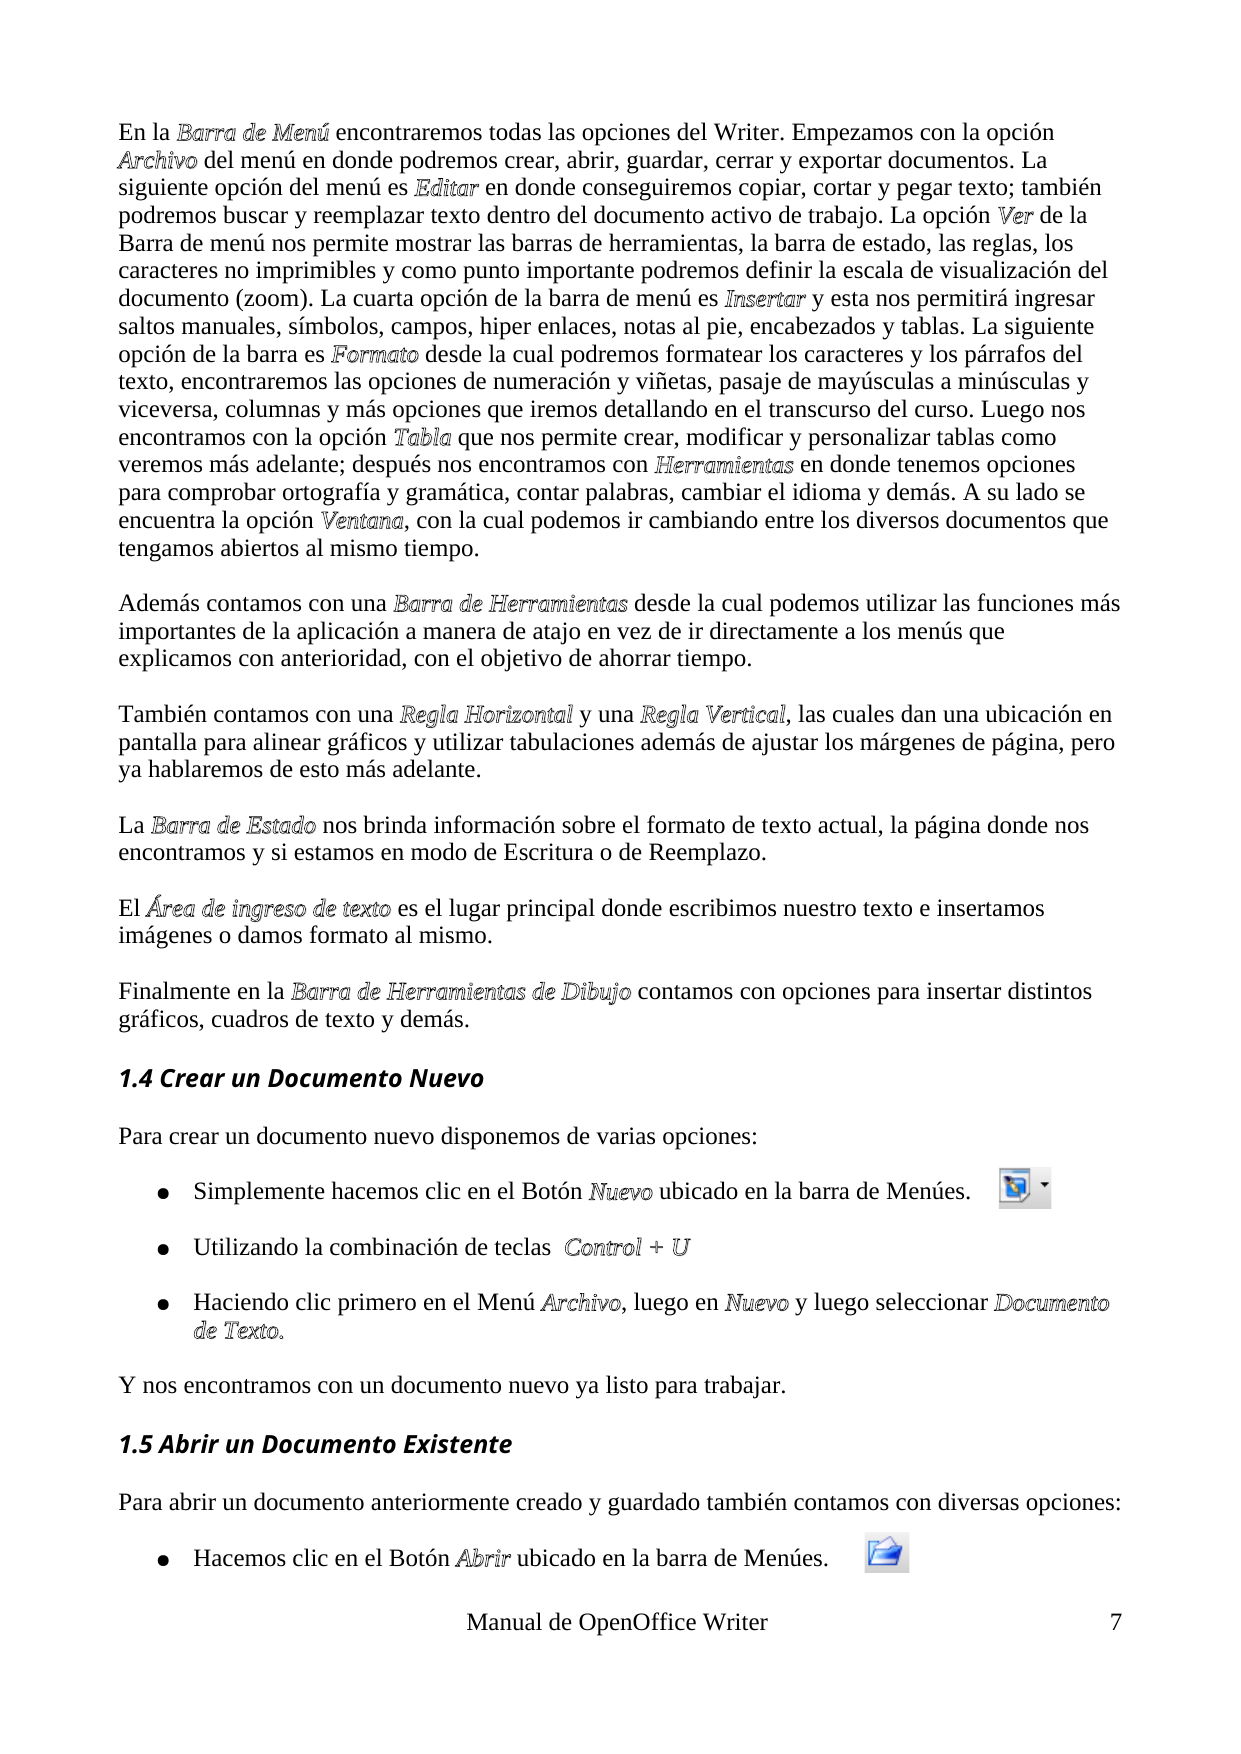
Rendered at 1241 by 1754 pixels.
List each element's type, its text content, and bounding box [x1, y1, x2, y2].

picture [864, 1532, 910, 1573]
text Para crear un documento nuevo disponemos de varias opciones: [118, 1122, 1122, 1150]
list Hacemos clic en el Botón Abrir ubicado en la barra de Menúes. [156, 1544, 864, 1572]
text La Barra de Estado nos brinda información sobre el formato de texto actual, la página donde nos encontramos y si estamos en modo de Escritura o de Reemplazo. [118, 811, 1122, 866]
text Finalmente en la Barra de Herramientas de Dibujo contamos con opciones para insertar distintos gráficos, cuadros de texto y demás. [118, 977, 1122, 1032]
text 1.5 Abrir un Documento Existente [118, 1427, 1122, 1461]
text El Área de ingreso de texto es el lugar principal donde escribimos nuestro texto e insertamos imágenes o damos formato al mismo. [118, 894, 1122, 949]
text Y nos encontramos con un documento nuevo ya listo para trabajar. [118, 1371, 1122, 1399]
text Además contamos con una Barra de Herramientas desde la cual podemos utilizar las funciones más importantes de la aplicación a manera de atajo en vez de ir directamente a los menús que explicamos con anterioridad, con el objetivo de ahorrar tiempo. [118, 589, 1122, 672]
list [910, 1544, 1122, 1572]
text 1.4 Crear un Documento Nuevo [118, 1060, 1122, 1094]
list Haciendo clic primero en el Menú Archivo, luego en Nuevo y luego seleccionar Documento de Texto. [156, 1288, 1122, 1344]
list Simplemente hacemos clic en el Botón Nuevo ubicado en la barra de Menúes. [156, 1177, 998, 1205]
list [1052, 1177, 1122, 1205]
text También contamos con una Regla Horizontal y una Regla Vertical, las cuales dan una ubicación en pantalla para alinear gráficos y utilizar tabulaciones además de ajustar los márgenes de página, pero ya hablaremos de esto más adelante. [118, 700, 1122, 783]
text En la Barra de Menú encontraremos todas las opciones del Writer. Empezamos con la opción Archivo del menú en donde podremos crear, abrir, guardar, cerrar y exportar documentos. La siguiente opción del menú es Editar en donde conseguiremos copiar, cortar y pegar texto; también podremos buscar y reemplazar texto dentro del documento activo de trabajo. La opción Ver de la Barra de menú nos permite mostrar las barras de herramientas, la barra de estado, las reglas, los caracteres no imprimibles y como punto importante podremos definir la escala de visualización del documento (zoom). La cuarta opción de la barra de menú es Insertar y esta nos permitirá ingresar saltos manuales, símbolos, campos, hiper enlaces, notas al pie, encabezados y tablas. La siguiente opción de la barra es Formato desde la cual podremos formatear los caracteres y los párrafos del texto, encontraremos las opciones de numeración y viñetas, pasaje de mayúsculas a minúsculas y viceversa, columnas y más opciones que iremos detallando en el transcurso del curso. Luego nos encontramos con la opción Tabla que nos permite crear, modificar y personalizar tablas como veremos más adelante; después nos encontramos con Herramientas en donde tenemos opciones para comprobar ortografía y gramática, contar palabras, cambiar el idioma y demás. A su lado se encuentra la opción Ventana, con la cual podemos ir cambiando entre los diversos documentos que tengamos abiertos al mismo tiempo. [118, 118, 1122, 561]
text Para abrir un documento anteriormente creado y guardado también contamos con diversas opciones: [118, 1488, 1122, 1516]
picture [998, 1167, 1052, 1209]
list Utilizando la combinación de teclas Control + U [156, 1233, 1122, 1261]
